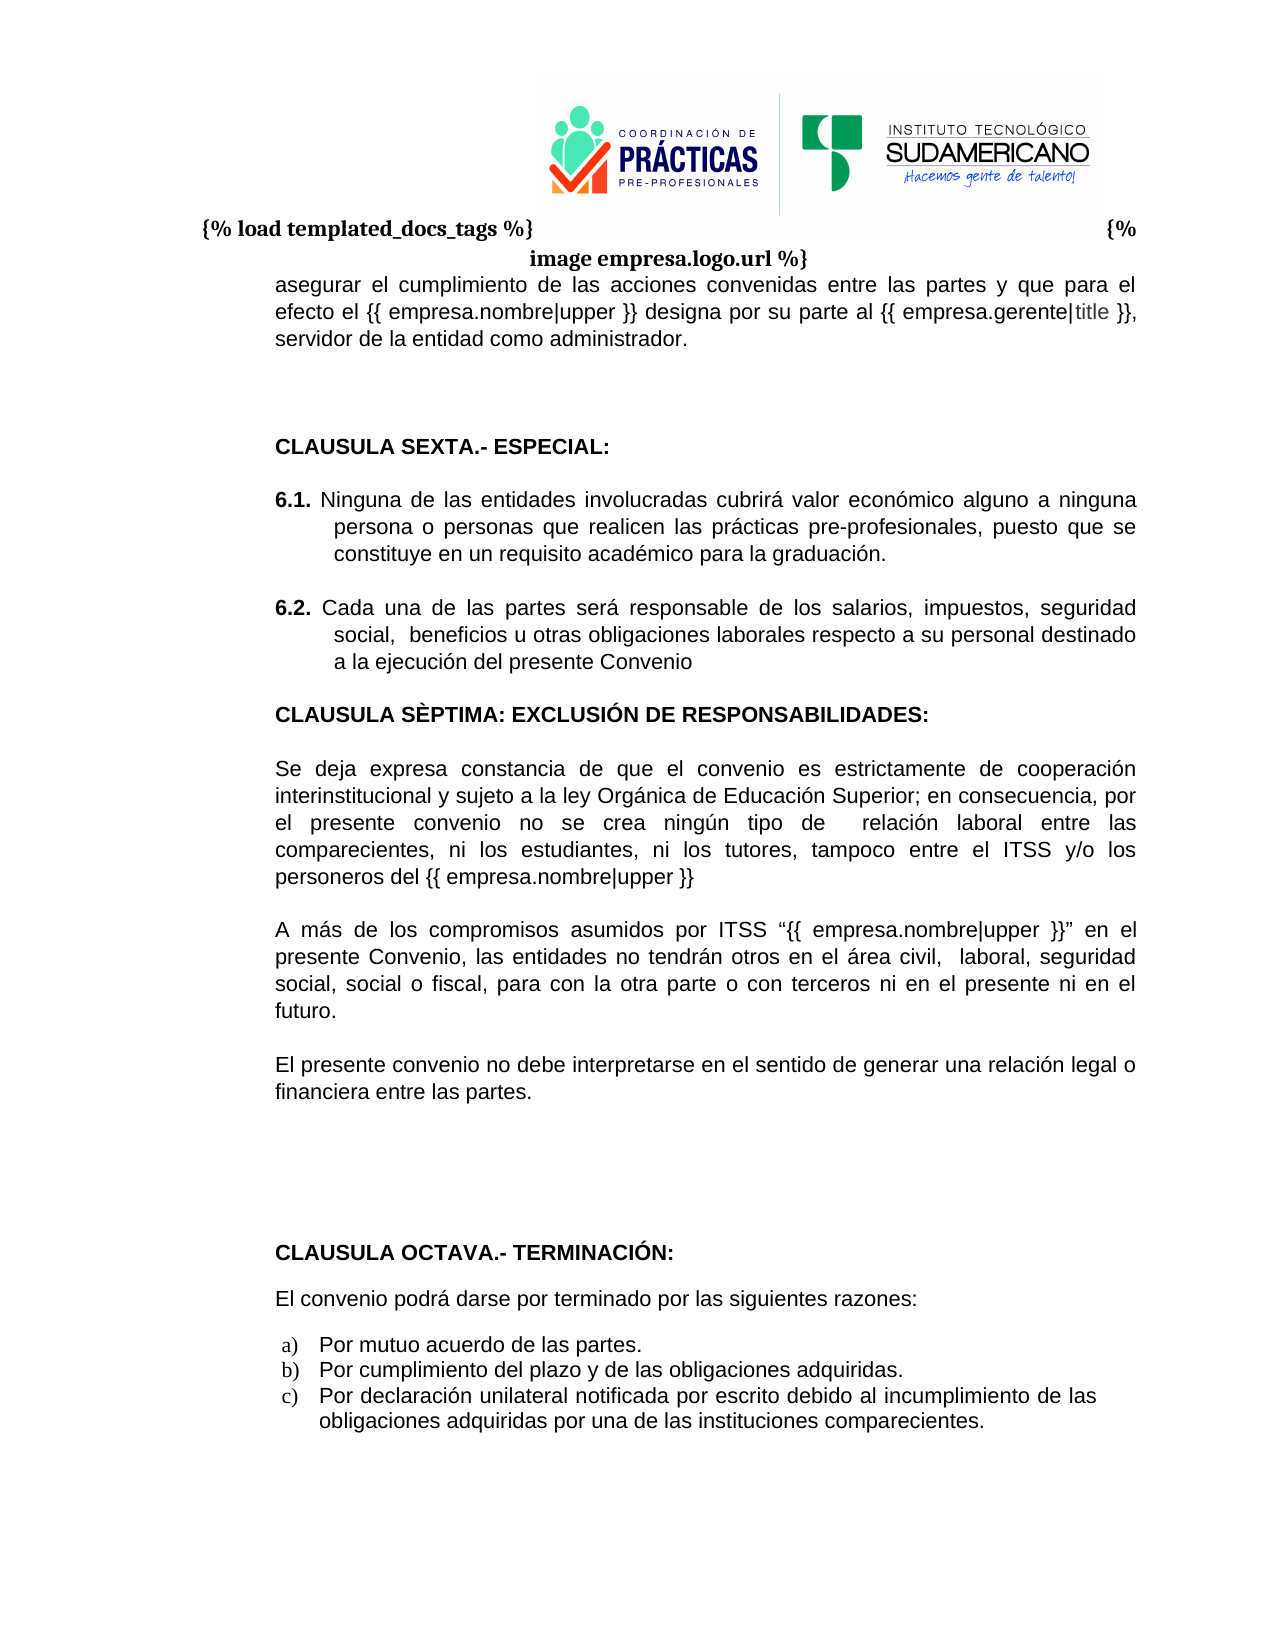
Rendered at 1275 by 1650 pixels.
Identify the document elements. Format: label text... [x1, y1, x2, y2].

text 6.1. Ninguna de las entidades involucradas cubrirá valor económico alguno a ninguna persona o personas que realicen las prácticas pre-profesionales, puesto que se constituye en un requisito académico para la graduación. [275, 487, 1137, 566]
text Se deja expresa constancia de que el convenio es estrictamente de cooperación interinstitucional y sujeto a la ley Orgánica de Educación Superior; en consecuencia, por el presente convenio no se crea ningún tipo de relación laboral entre las comparecientes, ni los estudiantes, ni los tutores, tampoco entre el ITSS y/o los personeros del {{ empresa.nombre|upper }} [275, 756, 1137, 889]
list Por mutuo acuerdo de las partes. [281, 1332, 1098, 1357]
list Por declaración unilateral notificada por escrito debido al incumplimiento de las obligaciones adquiridas por una de las instituciones comparecientes. [281, 1383, 1098, 1433]
text 6.2. Cada una de las partes será responsable de los salarios, impuestos, seguridad social, beneficios u otras obligaciones laborales respecto a su personal destinado a la ejecución del presente Convenio [275, 595, 1137, 674]
text CLAUSULA SEXTA.- ESPECIAL: [245, 434, 1137, 459]
text El presente convenio no debe interpretarse en el sentido de generar una relación legal o financiera entre las partes. [275, 1052, 1137, 1104]
list Por cumplimiento del plazo y de las obligaciones adquiridas. [281, 1357, 1098, 1383]
picture [534, 73, 1106, 237]
text El convenio podrá darse por terminado por las siguientes razones: [275, 1286, 1098, 1311]
text CLAUSULA OCTAVA.- TERMINACIÓN: [275, 1240, 1098, 1265]
text asegurar el cumplimiento de las acciones convenidas entre las partes y que para el efecto el {{ empresa.nombre|upper }} designa por su parte al {{ empresa.gerente|title }}, servidor de la entidad como administrador. [275, 272, 1137, 351]
text A más de los compromisos asumidos por ITSS “{{ empresa.nombre|upper }}” en el presente Convenio, las entidades no tendrán otros en el área civil, laboral, seguridad social, social o fiscal, para con la otra parte o con terceros ni en el presente ni en el futuro. [275, 917, 1137, 1023]
text CLAUSULA SÈPTIMA: EXCLUSIÓN DE RESPONSABILIDADES: [275, 702, 1137, 728]
